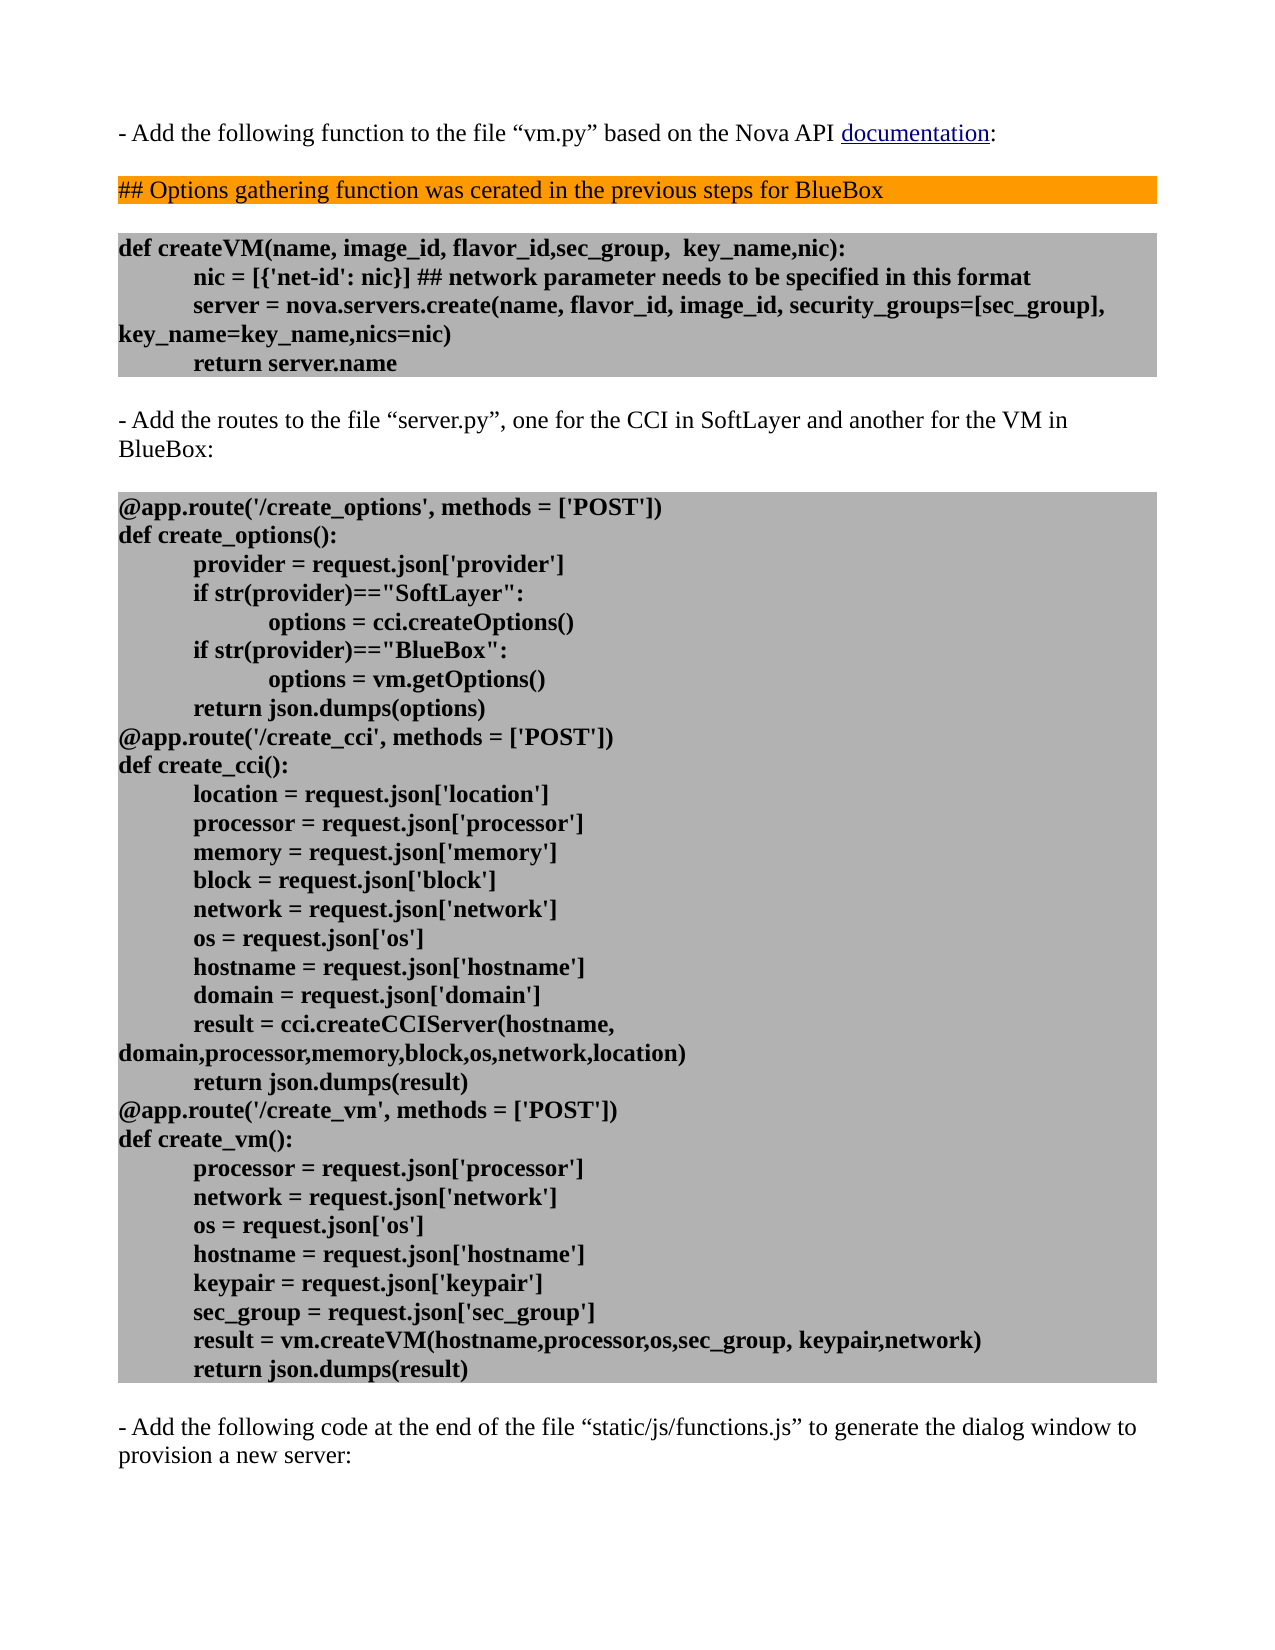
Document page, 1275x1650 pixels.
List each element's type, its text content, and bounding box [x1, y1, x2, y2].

text def create_cci(): [118, 751, 1157, 779]
text return json.dumps(options) [118, 693, 1157, 722]
text provider = request.json['provider'] [118, 549, 1157, 578]
text def create_options(): [118, 521, 1157, 549]
text nic = [{'net-id': nic}] ## network parameter needs to be specified in this format [118, 262, 1157, 291]
text return json.dumps(result) [118, 1067, 1157, 1096]
text return server.name [118, 348, 1157, 377]
text domain = request.json['domain'] [118, 981, 1157, 1009]
text processor = request.json['processor'] [118, 808, 1157, 837]
text if str(provider)=="SoftLayer": [118, 578, 1157, 607]
text result = vm.createVM(hostname,processor,os,sec_group, keypair,network) [118, 1326, 1157, 1354]
text network = request.json['network'] [118, 1182, 1157, 1211]
text location = request.json['location'] [118, 779, 1157, 808]
text sec_group = request.json['sec_group'] [118, 1297, 1157, 1326]
text keypair = request.json['keypair'] [118, 1268, 1157, 1297]
text @app.route('/create_vm', methods = ['POST']) [118, 1096, 1157, 1124]
text hostname = request.json['hostname'] [118, 1239, 1157, 1268]
text @app.route('/create_cci', methods = ['POST']) [118, 722, 1157, 751]
text @app.route('/create_options', methods = ['POST']) [118, 492, 1157, 521]
text result = cci.createCCIServer(hostname, domain,processor,memory,block,os,network,location) [118, 1009, 1157, 1067]
text os = request.json['os'] [118, 923, 1157, 952]
text memory = request.json['memory'] [118, 837, 1157, 866]
text network = request.json['network'] [118, 894, 1157, 923]
text hostname = request.json['hostname'] [118, 952, 1157, 981]
text block = request.json['block'] [118, 866, 1157, 894]
text return json.dumps(result) [118, 1354, 1157, 1383]
text - Add the following code at the end of the file “static/js/functions.js” to generate the dialog window to provision a new server: [118, 1412, 1157, 1469]
text options = cci.createOptions() [118, 607, 1157, 636]
text processor = request.json['processor'] [118, 1153, 1157, 1182]
text os = request.json['os'] [118, 1211, 1157, 1239]
text server = nova.servers.create(name, flavor_id, image_id, security_groups=[sec_group], key_name=key_name,nics=nic) [118, 291, 1157, 348]
text if str(provider)=="BlueBox": [118, 636, 1157, 664]
text def createVM(name, image_id, flavor_id,sec_group, key_name,nic): [118, 233, 1157, 262]
text - Add the following function to the file “vm.py” based on the Nova API documentation: [118, 118, 1157, 147]
text - Add the routes to the file “server.py”, one for the CCI in SoftLayer and another for the VM in BlueBox: [118, 406, 1157, 463]
text options = vm.getOptions() [118, 664, 1157, 693]
text ## Options gathering function was cerated in the previous steps for BlueBox [118, 176, 1157, 204]
text def create_vm(): [118, 1124, 1157, 1153]
